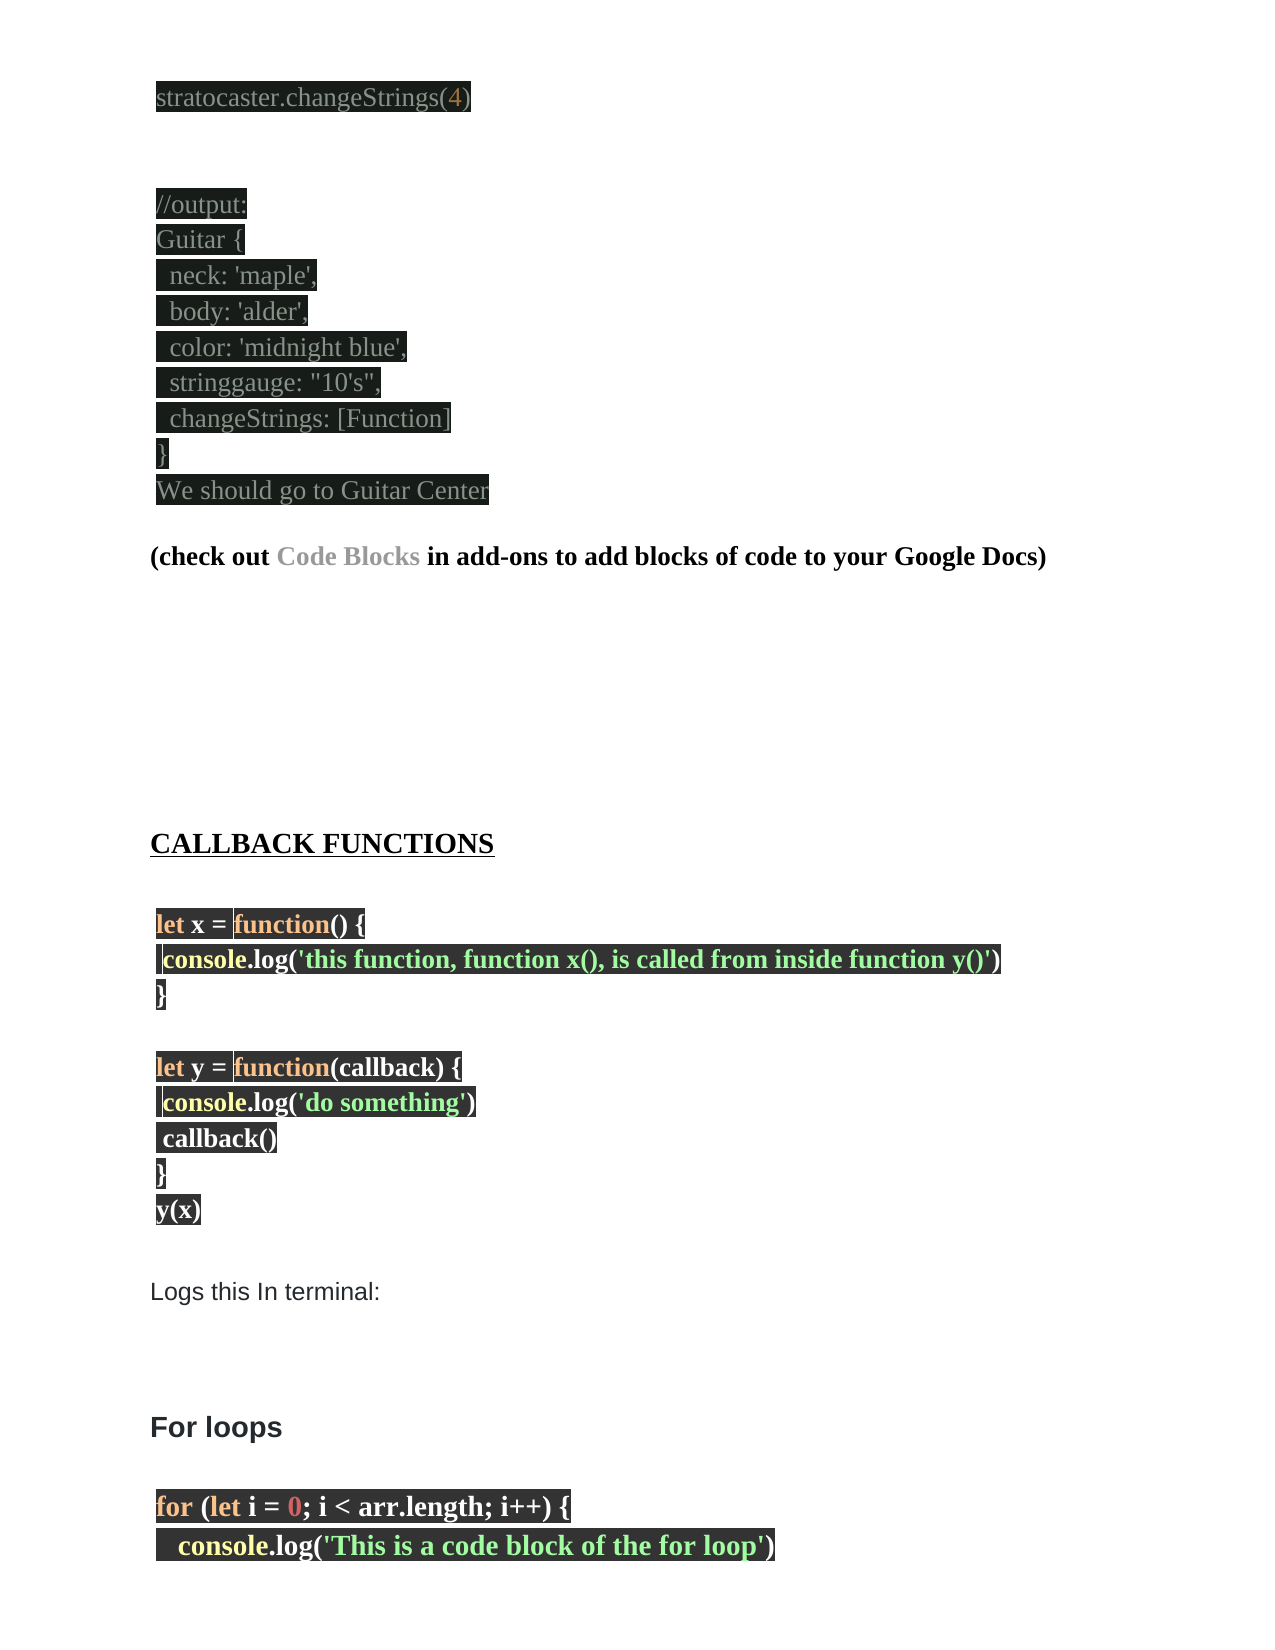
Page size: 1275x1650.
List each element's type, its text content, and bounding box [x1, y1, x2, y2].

text (check out Code Blocks in add-ons to add blocks of code to your Google Docs) [150, 540, 1125, 571]
table_header for (let i = 0; i < arr.length; i++) { console.log('This is a code block of the for loop') [150, 1484, 1125, 1567]
text For loops [150, 1410, 1125, 1443]
table_header let x = function() { console.log('this function, function x(), is called from inside function y()') } let y = function(callback) { console.log('do something') callback() } y(x) [150, 902, 1125, 1235]
text Logs this In terminal: [150, 1235, 1125, 1305]
text CALLBACK FUNCTIONS [150, 827, 1125, 860]
table_header stratocaster.changeStrings(4) //output: Guitar { neck: 'maple', body: 'alder', color: 'midnight blue', stringgauge: "10's", changeStrings: [Function] } We should go to Guitar Center [150, 75, 1125, 540]
